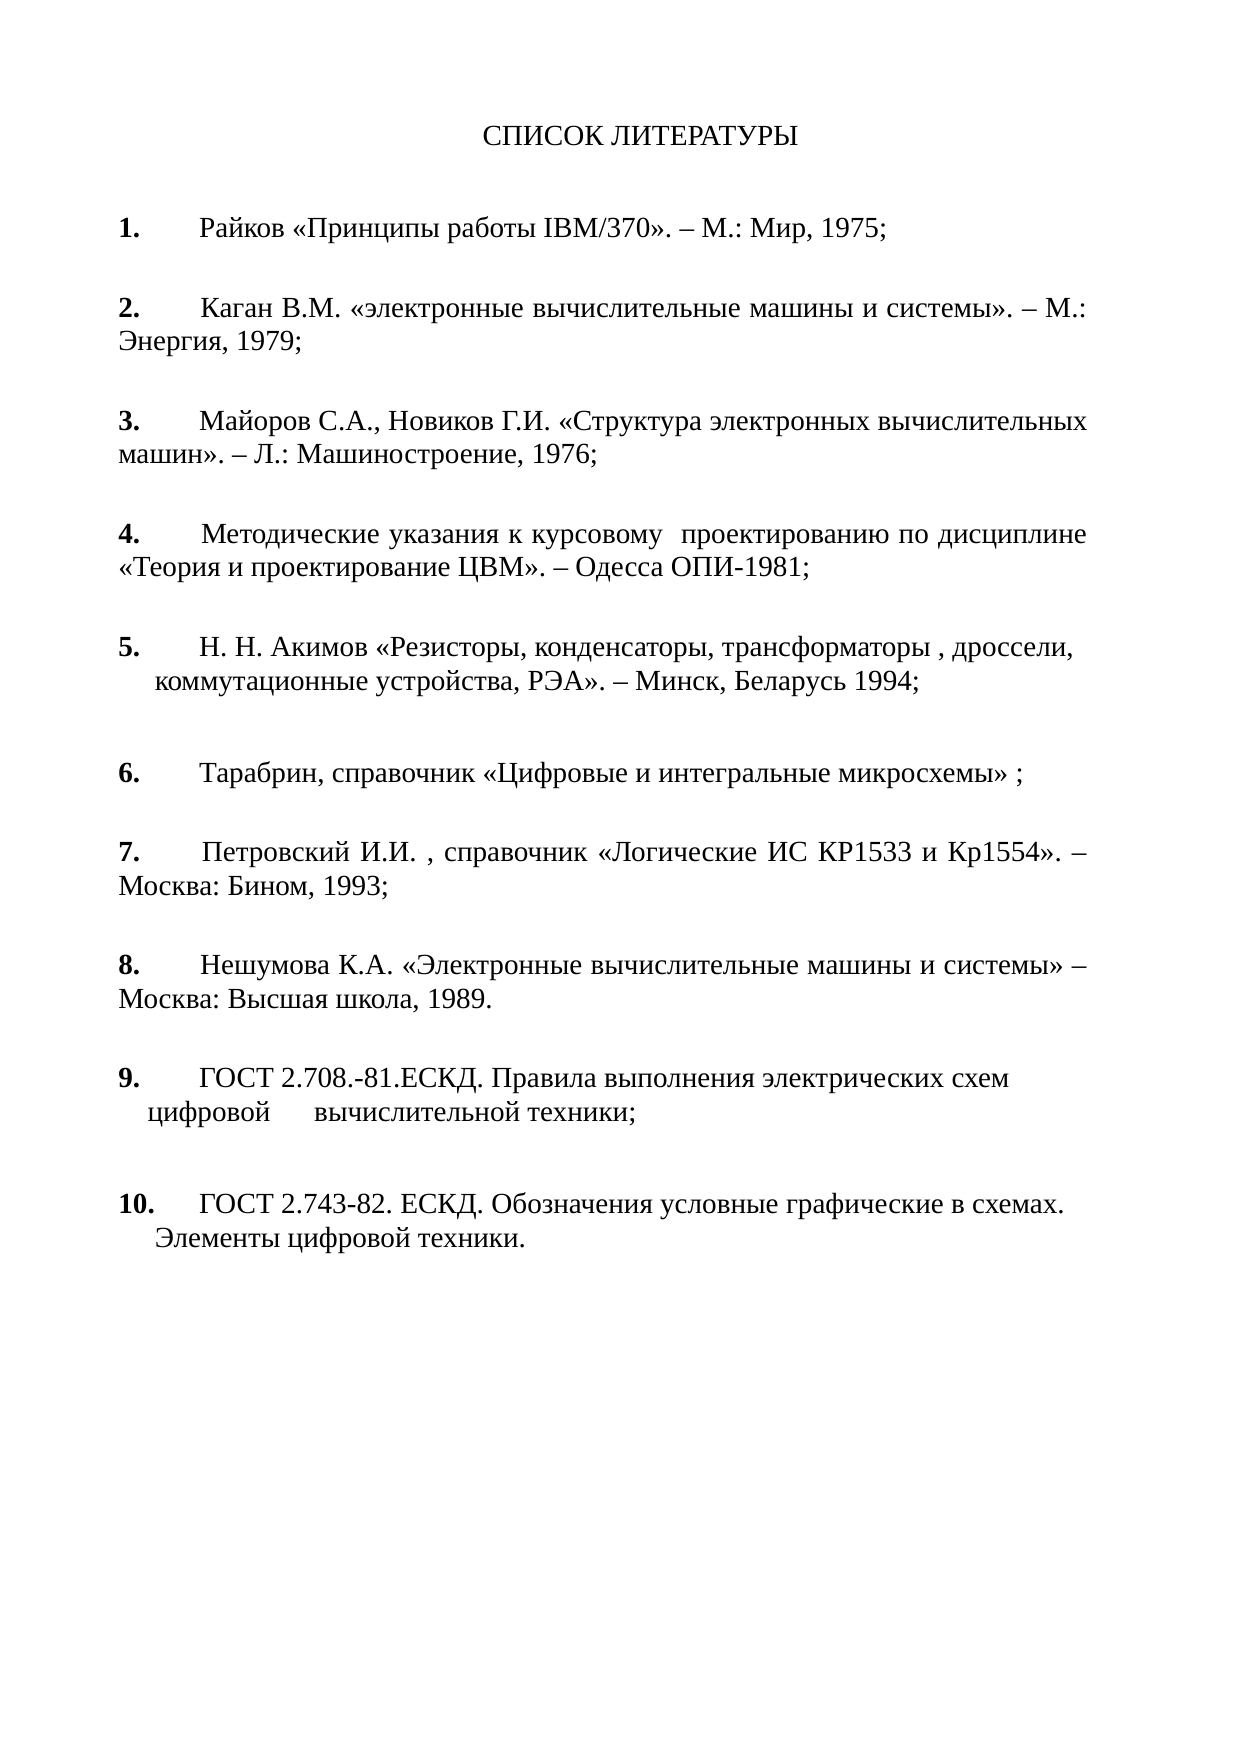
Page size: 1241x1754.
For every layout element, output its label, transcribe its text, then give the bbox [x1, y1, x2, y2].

text Элементы цифровой техники. [118, 1220, 1088, 1253]
list Райков «Принципы работы IBM/370». – М.: Мир, 1975; [118, 210, 1088, 244]
list Тарабрин, справочник «Цифровые и интегральные микросхемы» ; [118, 755, 1088, 788]
list Методические указания к курсовому проектированию по дисциплине «Теория и проектирование ЦВМ». – Одесса ОПИ-1981; [118, 516, 1088, 583]
list Н. Н. Акимов «Резисторы, конденсаторы, трансформаторы , дроссели, [118, 629, 1088, 663]
list Нешумова К.А. «Электронные вычислительные машины и системы» – Москва: Высшая школа, 1989. [118, 947, 1088, 1014]
list Майоров С.А., Новиков Г.И. «Структура электронных вычислительных машин». – Л.: Машиностроение, 1976; [118, 403, 1088, 470]
text коммутационные устройства, РЭА». – Минск, Беларусь 1994; [118, 663, 1088, 696]
list ГОСТ 2.708.-81.ЕСКД. Правила выполнения электрических схем [118, 1061, 1088, 1094]
list Петровский И.И. , справочник «Логические ИС КР1533 и Кр1554». – Москва: Бином, 1993; [118, 834, 1088, 901]
text СПИСОК ЛИТЕРАТУРЫ [118, 118, 1088, 152]
list Каган В.М. «электронные вычислительные машины и системы». – М.: Энергия, 1979; [118, 290, 1088, 357]
text цифровой вычислительной техники; [118, 1094, 1088, 1128]
list ГОСТ 2.743-82. ЕСКД. Обозначения условные графические в схемах. [118, 1186, 1088, 1220]
